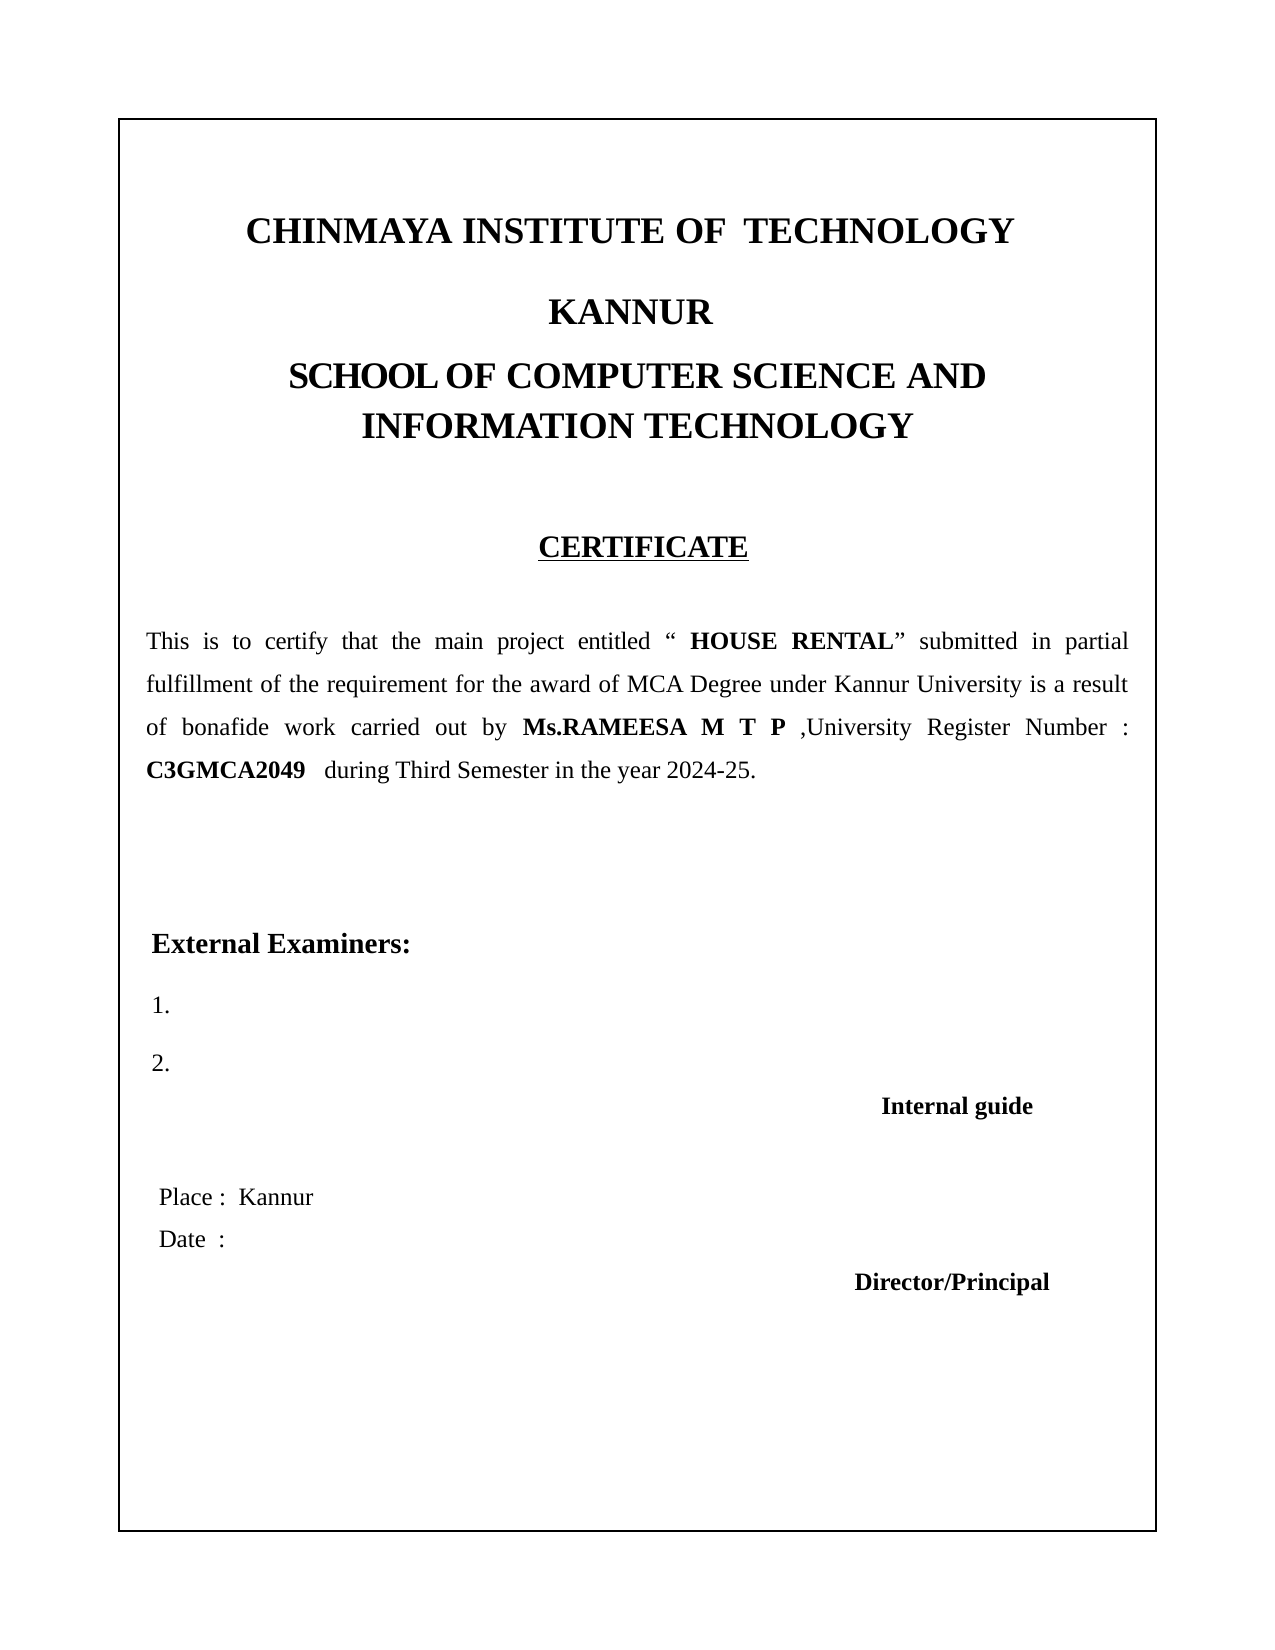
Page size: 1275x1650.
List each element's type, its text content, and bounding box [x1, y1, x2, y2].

text This is to certify that the main project entitled “ HOUSE RENTAL” submitted in partial fulfillment of the requirement for the award of MCA Degree under Kannur University is a result of bonafide work carried out by Ms.RAMEESA M T P ,University Register Number : C3GMCA2049 during Third Semester in the year 2024-25. [146, 626, 1129, 784]
text Place : Kannur [140, 1182, 1147, 1210]
text 1. [151, 991, 1124, 1019]
text 2. [151, 1048, 1124, 1076]
text CERTIFICATE [140, 529, 1147, 565]
subtitle KANNUR [187, 289, 1064, 332]
subtitle CHINMAYA INSTITUTE OF TECHNOLOGY [187, 208, 1064, 252]
text SCHOOL OF COMPUTER SCIENCE AND INFORMATION TECHNOLOGY [187, 353, 1088, 446]
subtitle Internal guide [187, 1091, 1100, 1119]
text Director/Principal [140, 1267, 1147, 1296]
text Date : [140, 1224, 1147, 1253]
text External Examiners: [151, 926, 1124, 960]
